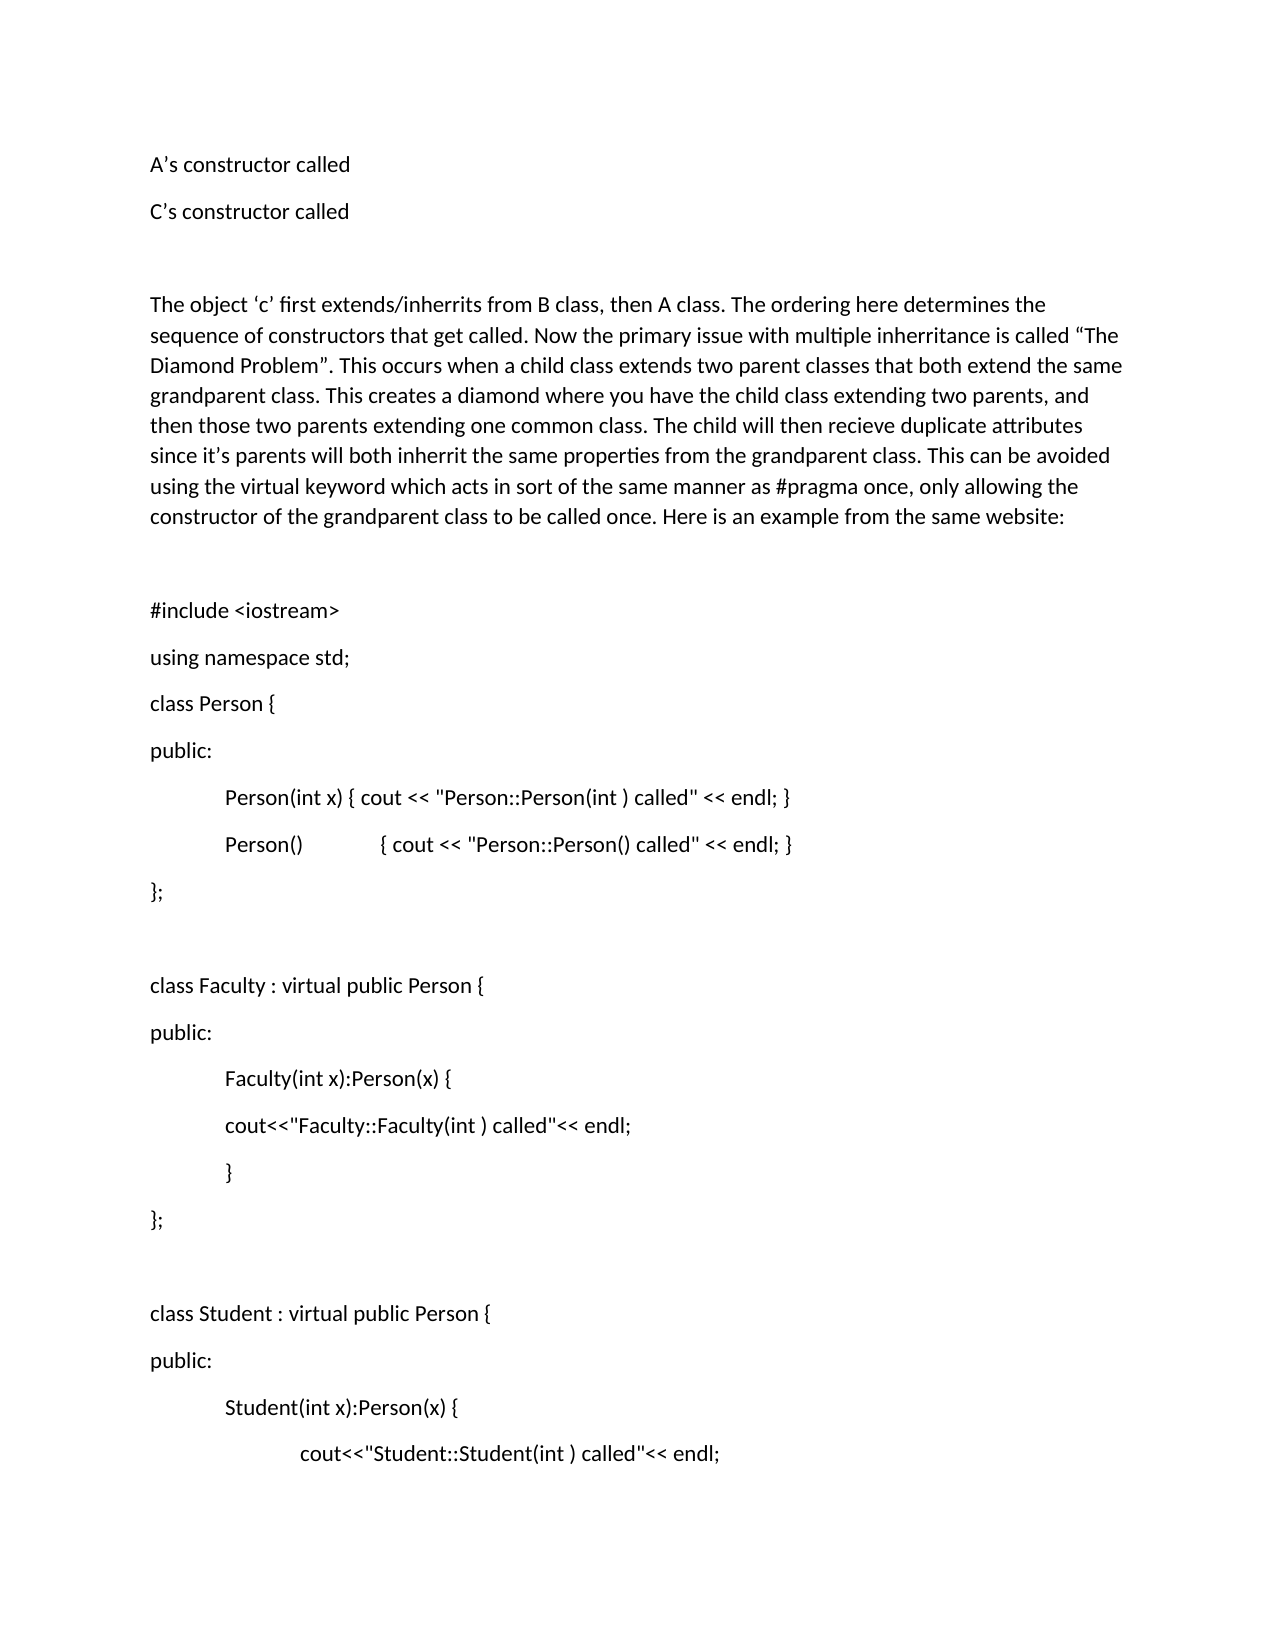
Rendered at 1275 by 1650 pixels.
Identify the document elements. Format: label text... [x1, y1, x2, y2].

text cout<<"Faculty::Faculty(int ) called"<< endl; [150, 1111, 1125, 1139]
text Person(int x) { cout << "Person::Person(int ) called" << endl; } [150, 783, 1125, 811]
text public: [150, 1346, 1125, 1374]
text }; [150, 1205, 1125, 1233]
text } [150, 1158, 1125, 1186]
text The object ‘c’ first extends/inherrits from B class, then A class. The ordering here determines the sequence of constructors that get called. Now the primary issue with multiple inherritance is called “The Diamond Problem”. This occurs when a child class extends two parent classes that both extend the same grandparent class. This creates a diamond where you have the child class extending two parents, and then those two parents extending one common class. The child will then recieve duplicate attributes since it’s parents will both inherrit the same properties from the grandparent class. This can be avoided using the virtual keyword which acts in sort of the same manner as #pragma once, only allowing the constructor of the grandparent class to be called once. Here is an example from the same website: [150, 291, 1125, 530]
text using namespace std; [150, 643, 1125, 671]
text #include <iostream> [150, 596, 1125, 624]
text public: [150, 736, 1125, 764]
text class Faculty : virtual public Person { [150, 971, 1125, 999]
text class Student : virtual public Person { [150, 1299, 1125, 1327]
text class Person { [150, 689, 1125, 718]
text public: [150, 1018, 1125, 1046]
text Student(int x):Person(x) { [150, 1393, 1125, 1421]
text cout<<"Student::Student(int ) called"<< endl; [150, 1439, 1125, 1468]
text Person() { cout << "Person::Person() called" << endl; } [150, 830, 1125, 858]
text Faculty(int x):Person(x) { [150, 1064, 1125, 1093]
text }; [150, 877, 1125, 905]
text C’s constructor called [150, 197, 1125, 225]
text A’s constructor called [150, 150, 1125, 178]
